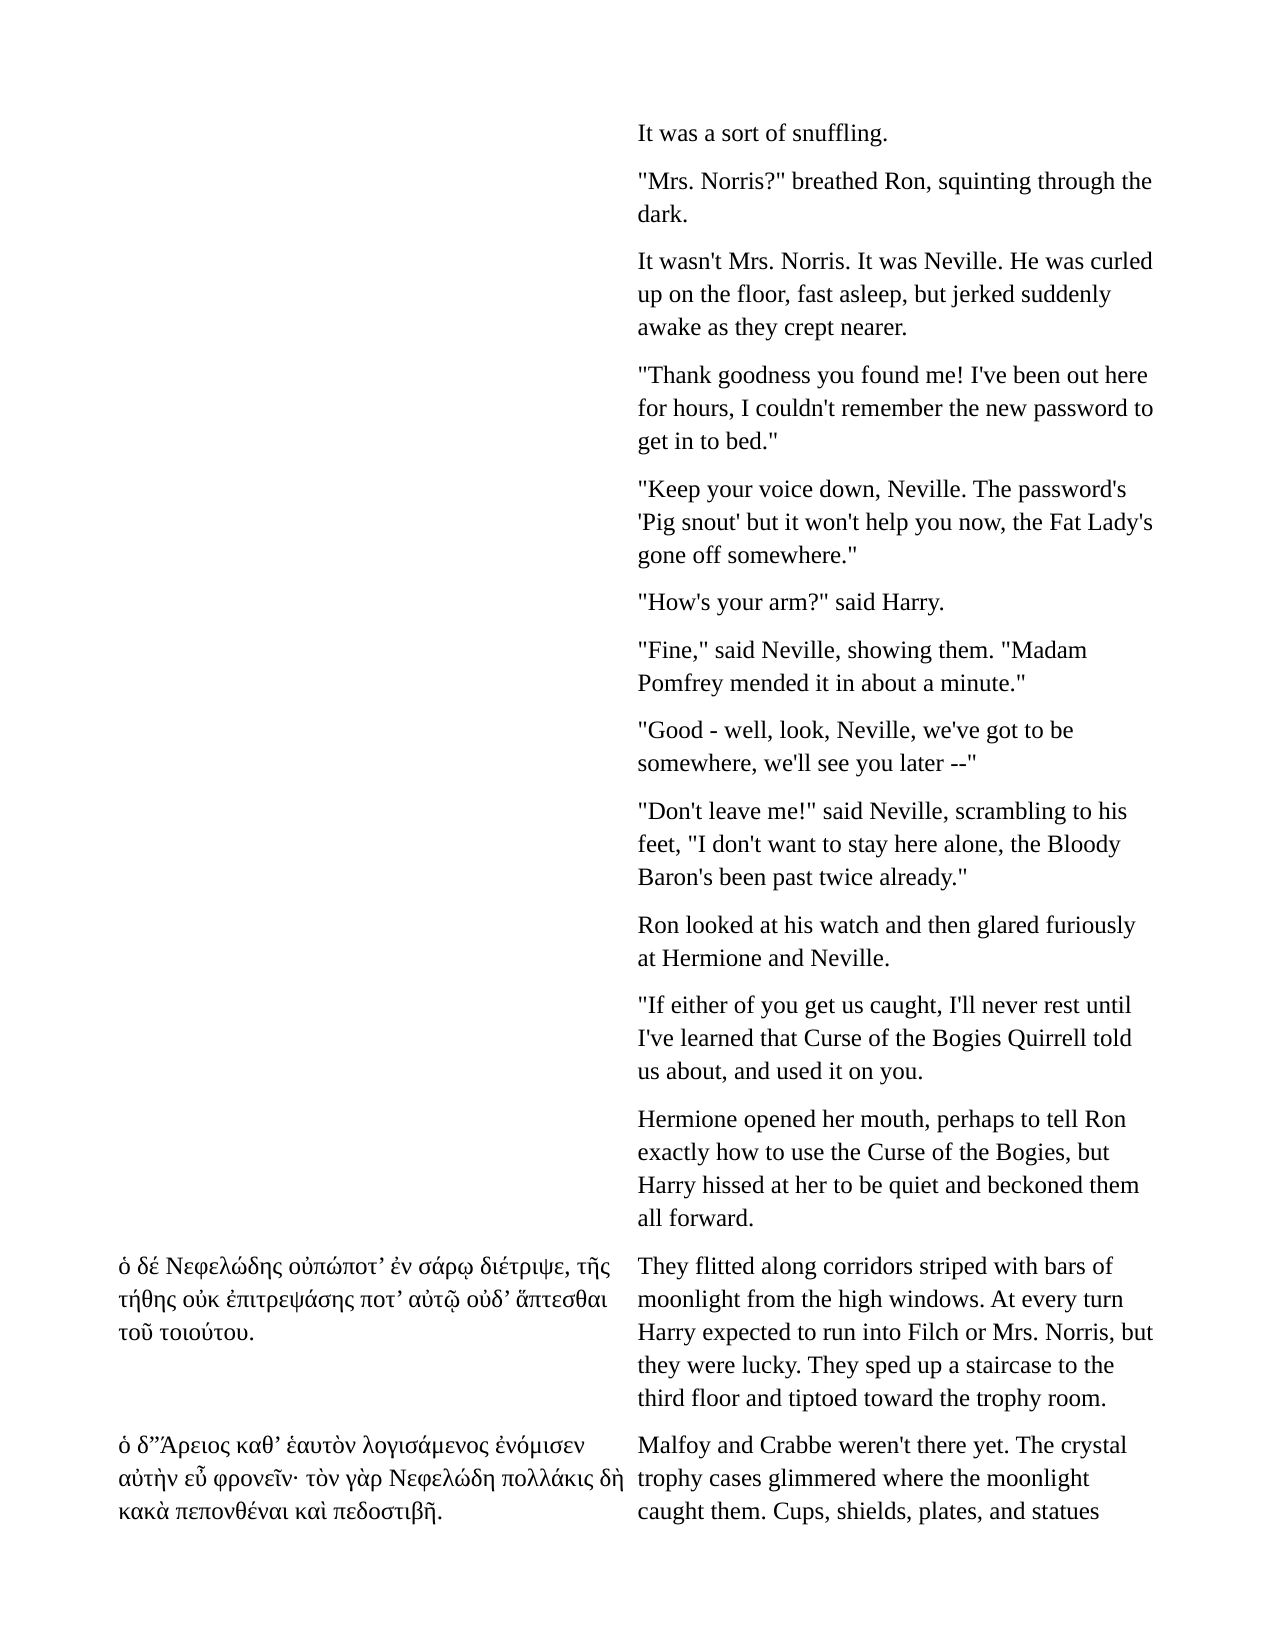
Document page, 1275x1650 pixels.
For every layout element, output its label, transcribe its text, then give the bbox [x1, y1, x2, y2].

table_cell [118, 1104, 637, 1251]
table_cell "Mrs. Norris?" breathed Ron, squinting through the dark. [638, 166, 1157, 246]
table_cell [118, 910, 637, 990]
table_cell Ron looked at his watch and then glared furiously at Hermione and Neville. [638, 910, 1157, 990]
table_cell [118, 796, 637, 910]
table_cell ὁ δέ Νεφελώδης οὐπώποτ’ ἐν σάρῳ διέτριψε, τῆς τήθης οὐκ ἐπιτρεψάσης ποτ’ αὐτῷ οὐδ’ ἅπτεσθαι τοῦ τοιούτου. [118, 1251, 637, 1430]
table_cell [118, 246, 637, 360]
table_cell [118, 166, 637, 246]
table_cell "If either of you get us caught, I'll never rest until I've learned that Curse of the Bogies Quirrell told us about, and used it on you. [638, 990, 1157, 1104]
table_cell "Don't leave me!" said Neville, scrambling to his feet, "I don't want to stay here alone, the Bloody Baron's been past twice already." [638, 796, 1157, 910]
table_cell Malfoy and Crabbe weren't there yet. The crystal trophy cases glimmered where the moonlight caught them. Cups, shields, plates, and statues [638, 1430, 1157, 1525]
table_cell "Good - well, look, Neville, we've got to be somewhere, we'll see you later --" [638, 716, 1157, 796]
table_cell [118, 360, 637, 474]
table_cell [118, 990, 637, 1104]
table_cell [118, 635, 637, 716]
table_cell ὁ δ”Άρειος καθ’ ἑαυτὸν λογισάμενος ἐνόμισεν αὐτὴν εὖ φρονεῖν· τὸν γὰρ Νεφελώδη πολλάκις δὴ κακὰ πεπονθέναι καὶ πεδοστιβῆ. [118, 1430, 637, 1525]
table_cell It wasn't Mrs. Norris. It was Neville. He was curled up on the floor, fast asleep, but jerked suddenly awake as they crept nearer. [638, 246, 1157, 360]
table_cell "Fine," said Neville, showing them. "Madam Pomfrey mended it in about a minute." [638, 635, 1157, 716]
table_cell [118, 474, 637, 587]
table_cell Hermione opened her mouth, perhaps to tell Ron exactly how to use the Curse of the Bogies, but Harry hissed at her to be quiet and beckoned them all forward. [638, 1104, 1157, 1251]
table_cell "Keep your voice down, Neville. The password's 'Pig snout' but it won't help you now, the Fat Lady's gone off somewhere." [638, 474, 1157, 587]
table_cell "Thank goodness you found me! I've been out here for hours, I couldn't remember the new password to get in to bed." [638, 360, 1157, 474]
table_cell [118, 587, 637, 635]
table_cell It was a sort of snuffling. [638, 118, 1157, 166]
table_cell They flitted along corridors striped with bars of moonlight from the high windows. At every turn Harry expected to run into Filch or Mrs. Norris, but they were lucky. They sped up a staircase to the third floor and tiptoed toward the trophy room. [638, 1251, 1157, 1430]
table_cell [118, 118, 637, 166]
table_cell "How's your arm?" said Harry. [638, 587, 1157, 635]
table_cell [118, 716, 637, 796]
